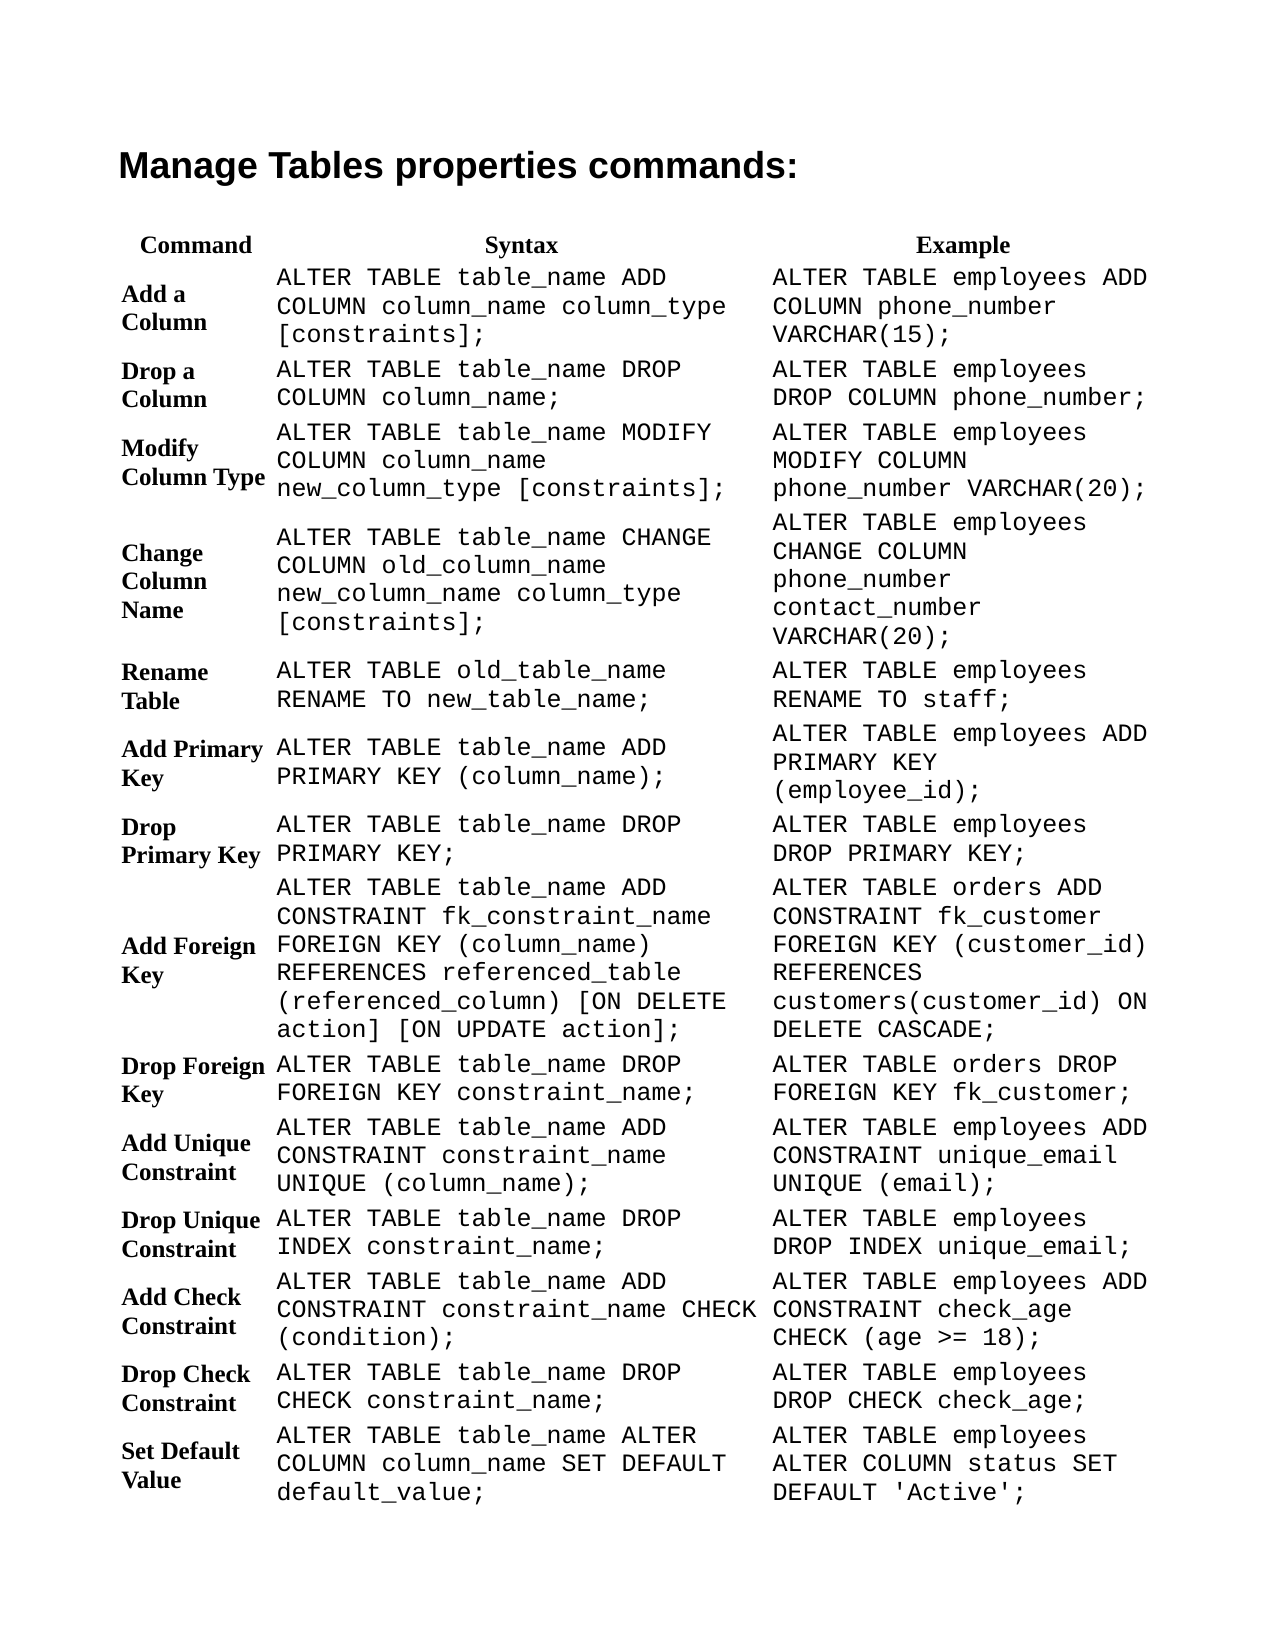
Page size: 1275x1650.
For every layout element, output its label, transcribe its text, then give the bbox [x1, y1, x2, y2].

table_cell ALTER TABLE table_name ADD CONSTRAINT fk_constraint_name FOREIGN KEY (column_name) REFERENCES referenced_table (referenced_column) [ON DELETE action] [ON UPDATE action]; [274, 872, 769, 1048]
table_cell ALTER TABLE table_name ALTER COLUMN column_name SET DEFAULT default_value; [274, 1420, 769, 1510]
table_cell ALTER TABLE orders ADD CONSTRAINT fk_customer FOREIGN KEY (customer_id) REFERENCES customers(customer_id) ON DELETE CASCADE; [769, 872, 1157, 1048]
table_cell ALTER TABLE employees ADD CONSTRAINT check_age CHECK (age >= 18); [769, 1265, 1157, 1356]
table_cell Add Unique Constraint [118, 1111, 273, 1202]
table_cell Drop Unique Constraint [118, 1202, 273, 1265]
table_cell Change Column Name [118, 507, 273, 654]
table_cell ALTER TABLE employees ADD CONSTRAINT unique_email UNIQUE (email); [769, 1111, 1157, 1202]
table_cell ALTER TABLE employees CHANGE COLUMN phone_number contact_number VARCHAR(20); [769, 507, 1157, 654]
table_cell ALTER TABLE orders DROP FOREIGN KEY fk_customer; [769, 1048, 1157, 1111]
table_cell ALTER TABLE table_name DROP FOREIGN KEY constraint_name; [274, 1048, 769, 1111]
table_cell ALTER TABLE table_name MODIFY COLUMN column_name new_column_type [constraints]; [274, 416, 769, 507]
table_cell ALTER TABLE table_name CHANGE COLUMN old_column_name new_column_name column_type [constraints]; [274, 507, 769, 654]
table_cell ALTER TABLE employees ADD PRIMARY KEY (employee_id); [769, 718, 1157, 809]
table_cell Add Check Constraint [118, 1265, 273, 1356]
table_header Syntax [274, 228, 769, 262]
table_cell ALTER TABLE employees ADD COLUMN phone_number VARCHAR(15); [769, 262, 1157, 353]
table_cell ALTER TABLE employees DROP INDEX unique_email; [769, 1202, 1157, 1265]
table_cell ALTER TABLE table_name ADD COLUMN column_name column_type [constraints]; [274, 262, 769, 353]
table_cell Modify Column Type [118, 416, 273, 507]
table_cell ALTER TABLE employees RENAME TO staff; [769, 655, 1157, 718]
table_cell ALTER TABLE table_name ADD PRIMARY KEY (column_name); [274, 718, 769, 809]
table_cell ALTER TABLE employees MODIFY COLUMN phone_number VARCHAR(20); [769, 416, 1157, 507]
table_cell Drop Primary Key [118, 809, 273, 872]
table_cell ALTER TABLE employees ALTER COLUMN status SET DEFAULT 'Active'; [769, 1420, 1157, 1510]
table_cell ALTER TABLE table_name DROP INDEX constraint_name; [274, 1202, 769, 1265]
table_cell ALTER TABLE table_name DROP CHECK constraint_name; [274, 1356, 769, 1419]
table_cell Rename Table [118, 655, 273, 718]
subtitle Manage Tables properties commands: [118, 143, 1157, 186]
table_cell Drop Check Constraint [118, 1356, 273, 1419]
table_cell Set Default Value [118, 1420, 273, 1510]
table_cell ALTER TABLE table_name DROP PRIMARY KEY; [274, 809, 769, 872]
table_header Example [769, 228, 1157, 262]
table_cell Add Primary Key [118, 718, 273, 809]
table_cell ALTER TABLE employees DROP CHECK check_age; [769, 1356, 1157, 1419]
table_cell Drop Foreign Key [118, 1048, 273, 1111]
table_cell ALTER TABLE table_name ADD CONSTRAINT constraint_name UNIQUE (column_name); [274, 1111, 769, 1202]
table_cell Add a Column [118, 262, 273, 353]
table_cell ALTER TABLE old_table_name RENAME TO new_table_name; [274, 655, 769, 718]
table_cell ALTER TABLE employees DROP PRIMARY KEY; [769, 809, 1157, 872]
table_header Command [118, 228, 273, 262]
table_cell Add Foreign Key [118, 872, 273, 1048]
table_cell Drop a Column [118, 353, 273, 416]
table_cell ALTER TABLE employees DROP COLUMN phone_number; [769, 353, 1157, 416]
table_cell ALTER TABLE table_name DROP COLUMN column_name; [274, 353, 769, 416]
table_cell ALTER TABLE table_name ADD CONSTRAINT constraint_name CHECK (condition); [274, 1265, 769, 1356]
